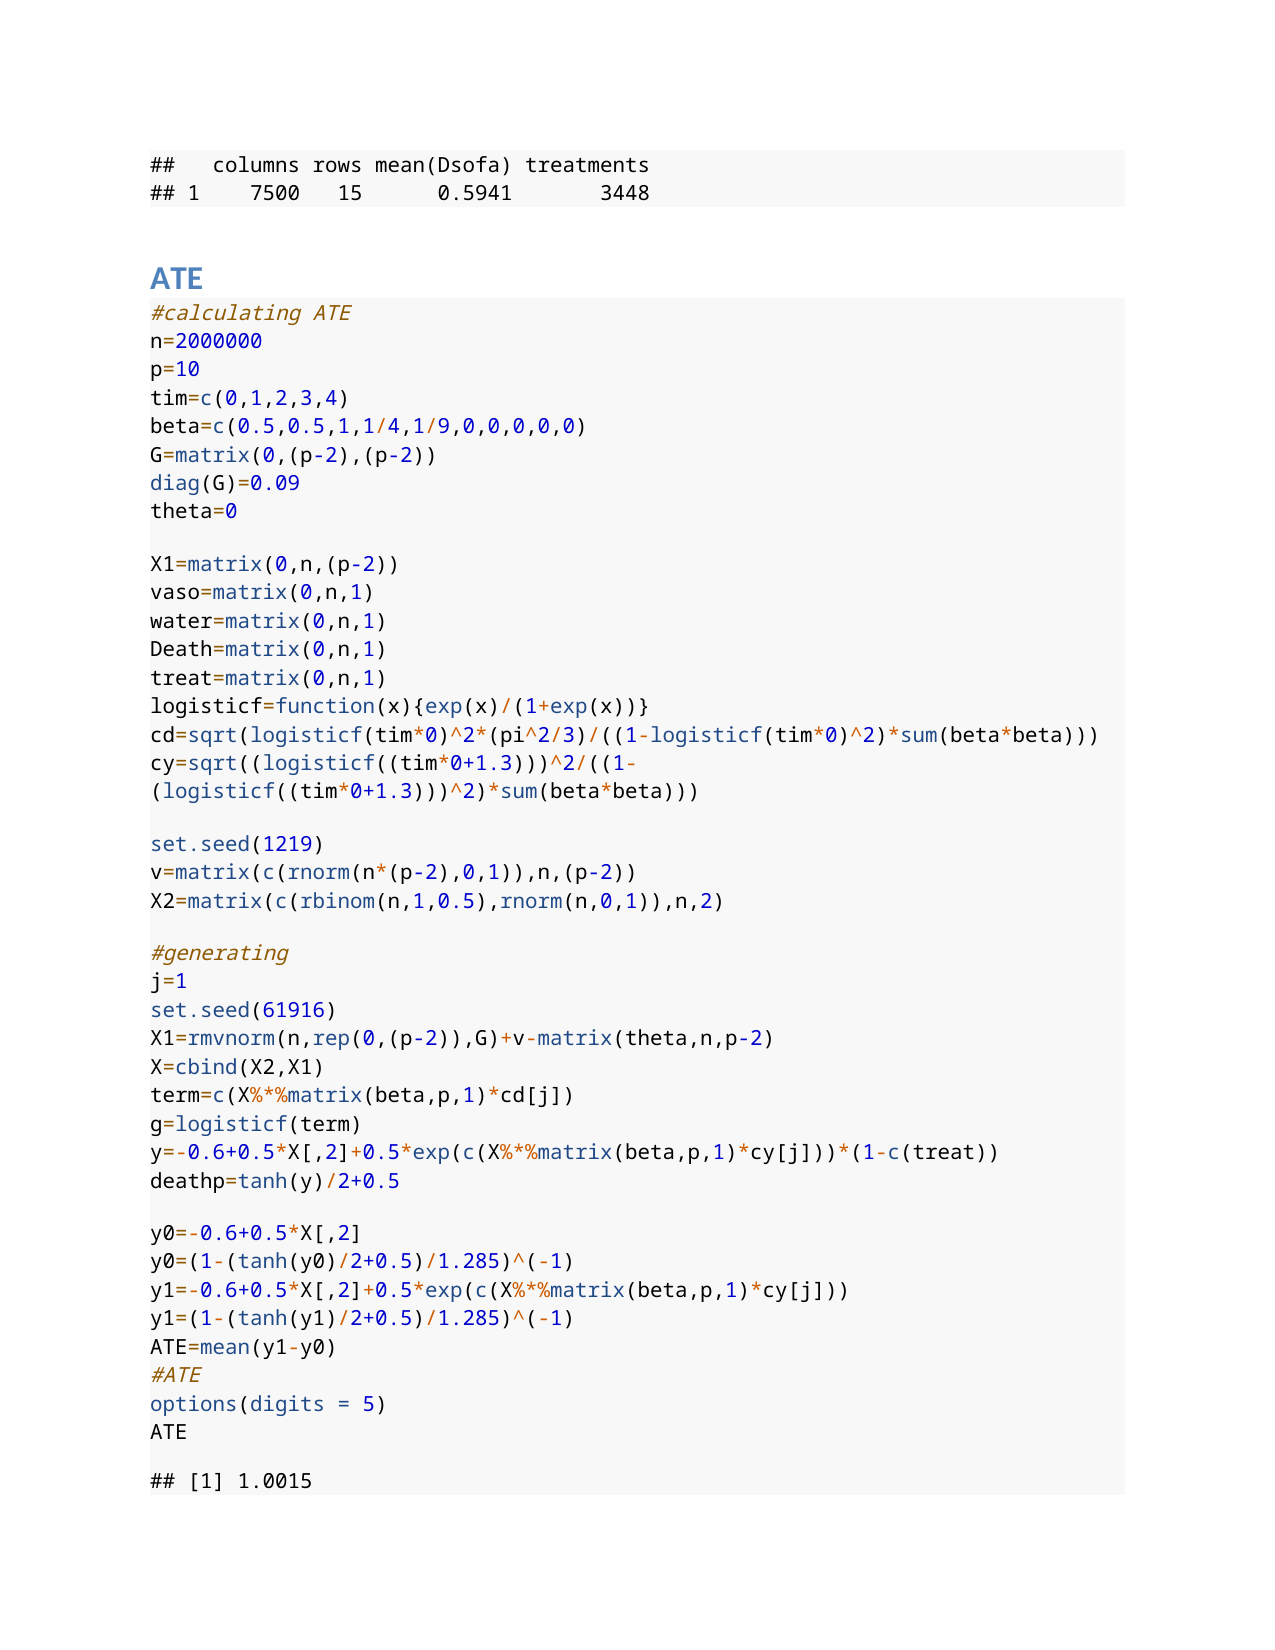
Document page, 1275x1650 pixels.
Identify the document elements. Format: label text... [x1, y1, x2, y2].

text ## columns rows mean(Dsofa) treatments ## 1 7500 15 0.5941 3448 [150, 150, 1125, 207]
subtitle ATE [150, 257, 1125, 298]
text #calculating ATE n=2000000 p=10 tim=c(0,1,2,3,4) beta=c(0.5,0.5,1,1/4,1/9,0,0,0,0,0) G=matrix(0,(p-2),(p-2)) diag(G)=0.09 theta=0 X1=matrix(0,n,(p-2)) vaso=matrix(0,n,1) water=matrix(0,n,1) Death=matrix(0,n,1) treat=matrix(0,n,1) logisticf=function(x){exp(x)/(1+exp(x))} cd=sqrt(logisticf(tim*0)^2*(pi^2/3)/((1-logisticf(tim*0)^2)*sum(beta*beta))) cy=sqrt((logisticf((tim*0+1.3)))^2/((1-(logisticf((tim*0+1.3)))^2)*sum(beta*beta))) set.seed(1219) v=matrix(c(rnorm(n*(p-2),0,1)),n,(p-2)) X2=matrix(c(rbinom(n,1,0.5),rnorm(n,0,1)),n,2) #generating j=1 set.seed(61916) X1=rmvnorm(n,rep(0,(p-2)),G)+v-matrix(theta,n,p-2) X=cbind(X2,X1) term=c(X%*%matrix(beta,p,1)*cd[j]) g=logisticf(term) y=-0.6+0.5*X[,2]+0.5*exp(c(X%*%matrix(beta,p,1)*cy[j]))*(1-c(treat)) deathp=tanh(y)/2+0.5 y0=-0.6+0.5*X[,2] y0=(1-(tanh(y0)/2+0.5)/1.285)^(-1) y1=-0.6+0.5*X[,2]+0.5*exp(c(X%*%matrix(beta,p,1)*cy[j])) y1=(1-(tanh(y1)/2+0.5)/1.285)^(-1) ATE=mean(y1-y0) #ATE options(digits = 5) ATE [150, 298, 1125, 1446]
text ## [1] 1.0015 [150, 1466, 1125, 1495]
